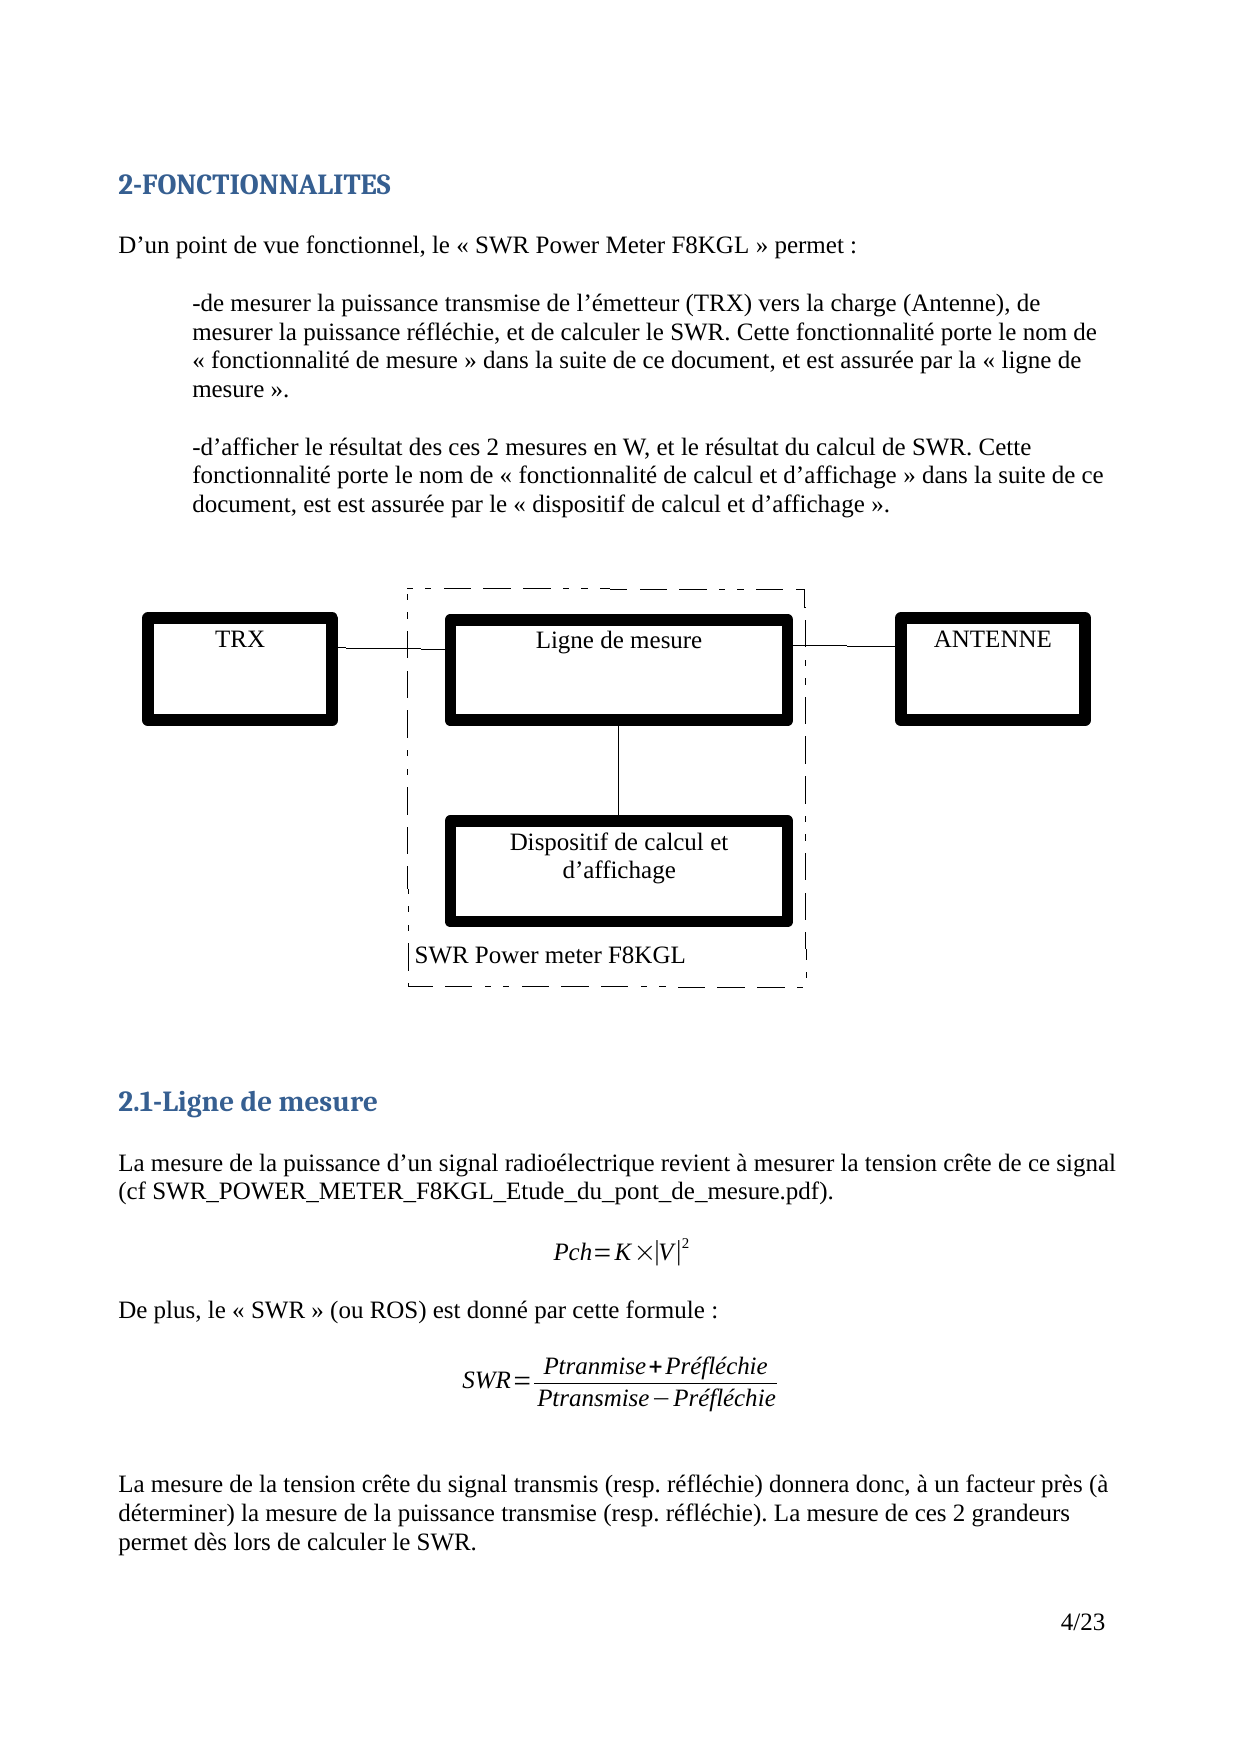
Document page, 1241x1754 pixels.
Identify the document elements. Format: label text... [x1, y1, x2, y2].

text -de mesurer la puissance transmise de l’émetteur (TRX) vers la charge (Antenne), de mesurer la puissance réfléchie, et de calculer le SWR. Cette fonctionnalité porte le nom de « fonctionnalité de mesure » dans la suite de ce document, et est assurée par la « ligne de mesure ». [118, 288, 1122, 403]
text D’un point de vue fonctionnel, le « SWR Power Meter F8KGL » permet : [118, 230, 1122, 259]
text La mesure de la puissance d’un signal radioélectrique revient à mesurer la tension crête de ce signal (cf SWR_POWER_METER_F8KGL_Etude_du_pont_de_mesure.pdf). [118, 1148, 1122, 1205]
subtitle 2.1-Ligne de mesure [118, 1085, 1122, 1119]
text De plus, le « SWR » (ou ROS) est donné par cette formule : [118, 1295, 1122, 1324]
text -d’afficher le résultat des ces 2 mesures en W, et le résultat du calcul de SWR. Cette fonctionnalité porte le nom de « fonctionnalité de calcul et d’affichage » dans la suite de ce document, est est assurée par le « dispositif de calcul et d’affichage ». [118, 432, 1122, 518]
text La mesure de la tension crête du signal transmis (resp. réfléchie) donnera donc, à un facteur près (à déterminer) la mesure de la puissance transmise (resp. réfléchie). La mesure de ces 2 grandeurs permet dès lors de calculer le SWR. [118, 1469, 1122, 1556]
subtitle 2-FONCTIONNALITES [118, 168, 1122, 202]
